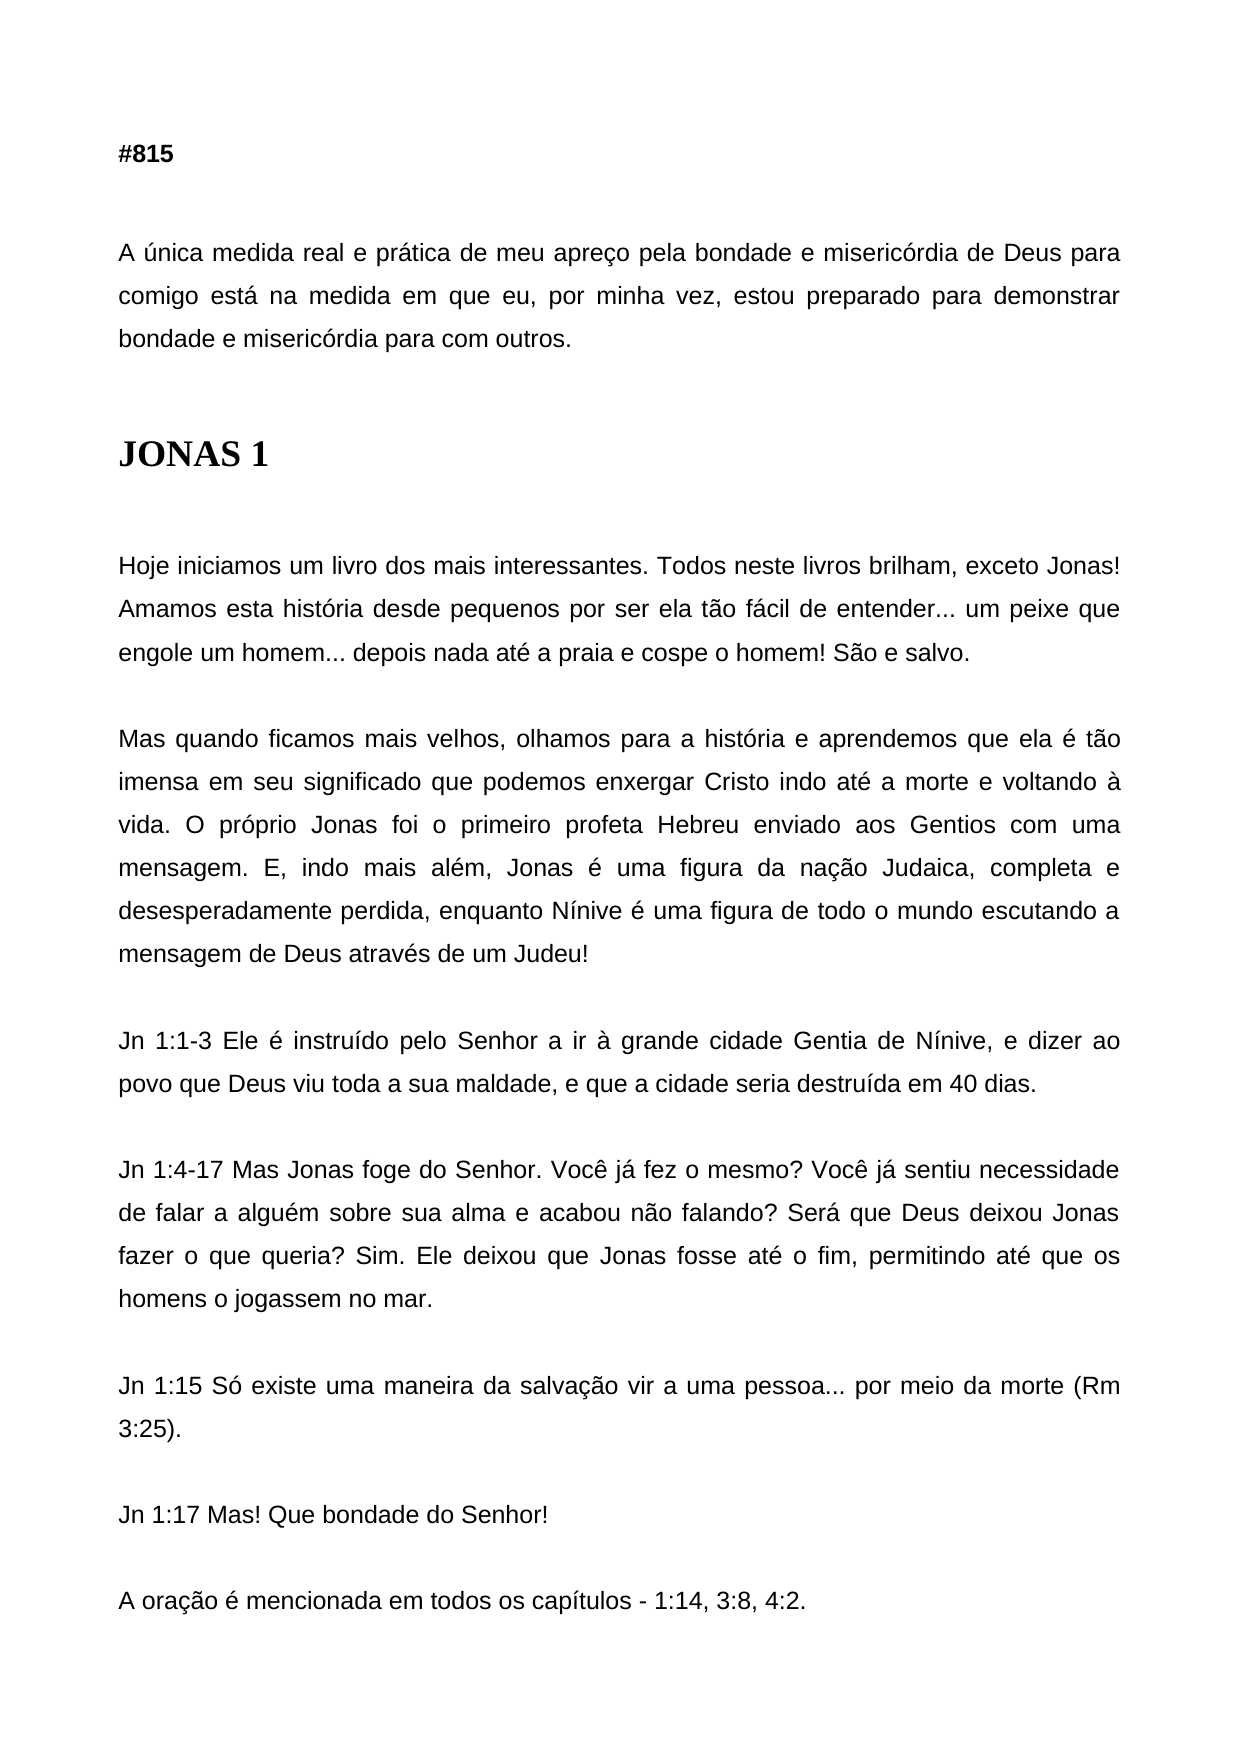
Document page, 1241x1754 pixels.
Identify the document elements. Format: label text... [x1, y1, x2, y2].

text A única medida real e prática de meu apreço pela bondade e misericórdia de Deus para comigo está na medida em que eu, por minha vez, estou preparado para demonstrar bondade e misericórdia para com outros. [118, 238, 1122, 353]
text Jn 1:15 Só existe uma maneira da salvação vir a uma pessoa... por meio da morte (Rm 3:25). [118, 1371, 1122, 1443]
text A oração é mencionada em todos os capítulos - 1:14, 3:8, 4:2. [118, 1586, 1122, 1615]
text Jn 1:4-17 Mas Jonas foge do Senhor. Você já fez o mesmo? Você já sentiu necessidade de falar a alguém sobre sua alma e acabou não falando? Será que Deus deixou Jonas fazer o que queria? Sim. Ele deixou que Jonas fosse até o fim, permitindo até que os homens o jogassem no mar. [118, 1155, 1122, 1313]
text Jn 1:1-3 Ele é instruído pelo Senhor a ir à grande cidade Gentia de Nínive, e dizer ao povo que Deus viu toda a sua maldade, e que a cidade seria destruída em 40 dias. [118, 1026, 1122, 1098]
text Jn 1:17 Mas! Que bondade do Senhor! [118, 1500, 1122, 1529]
subtitle #815 [118, 139, 1122, 168]
text Hoje iniciamos um livro dos mais interessantes. Todos neste livros brilham, exceto Jonas! Amamos esta história desde pequenos por ser ela tão fácil de entender... um peixe que engole um homem... depois nada até a praia e cospe o homem! São e salvo. [118, 551, 1122, 666]
text Mas quando ficamos mais velhos, olhamos para a história e aprendemos que ela é tão imensa em seu significado que podemos enxergar Cristo indo até a morte e voltando à vida. O próprio Jonas foi o primeiro profeta Hebreu enviado aos Gentios com uma mensagem. E, indo mais além, Jonas é uma figura da nação Judaica, completa e desesperadamente perdida, enquanto Nínive é uma figura de todo o mundo escutando a mensagem de Deus através de um Judeu! [118, 724, 1122, 968]
subtitle JONAS 1 [118, 431, 1122, 474]
